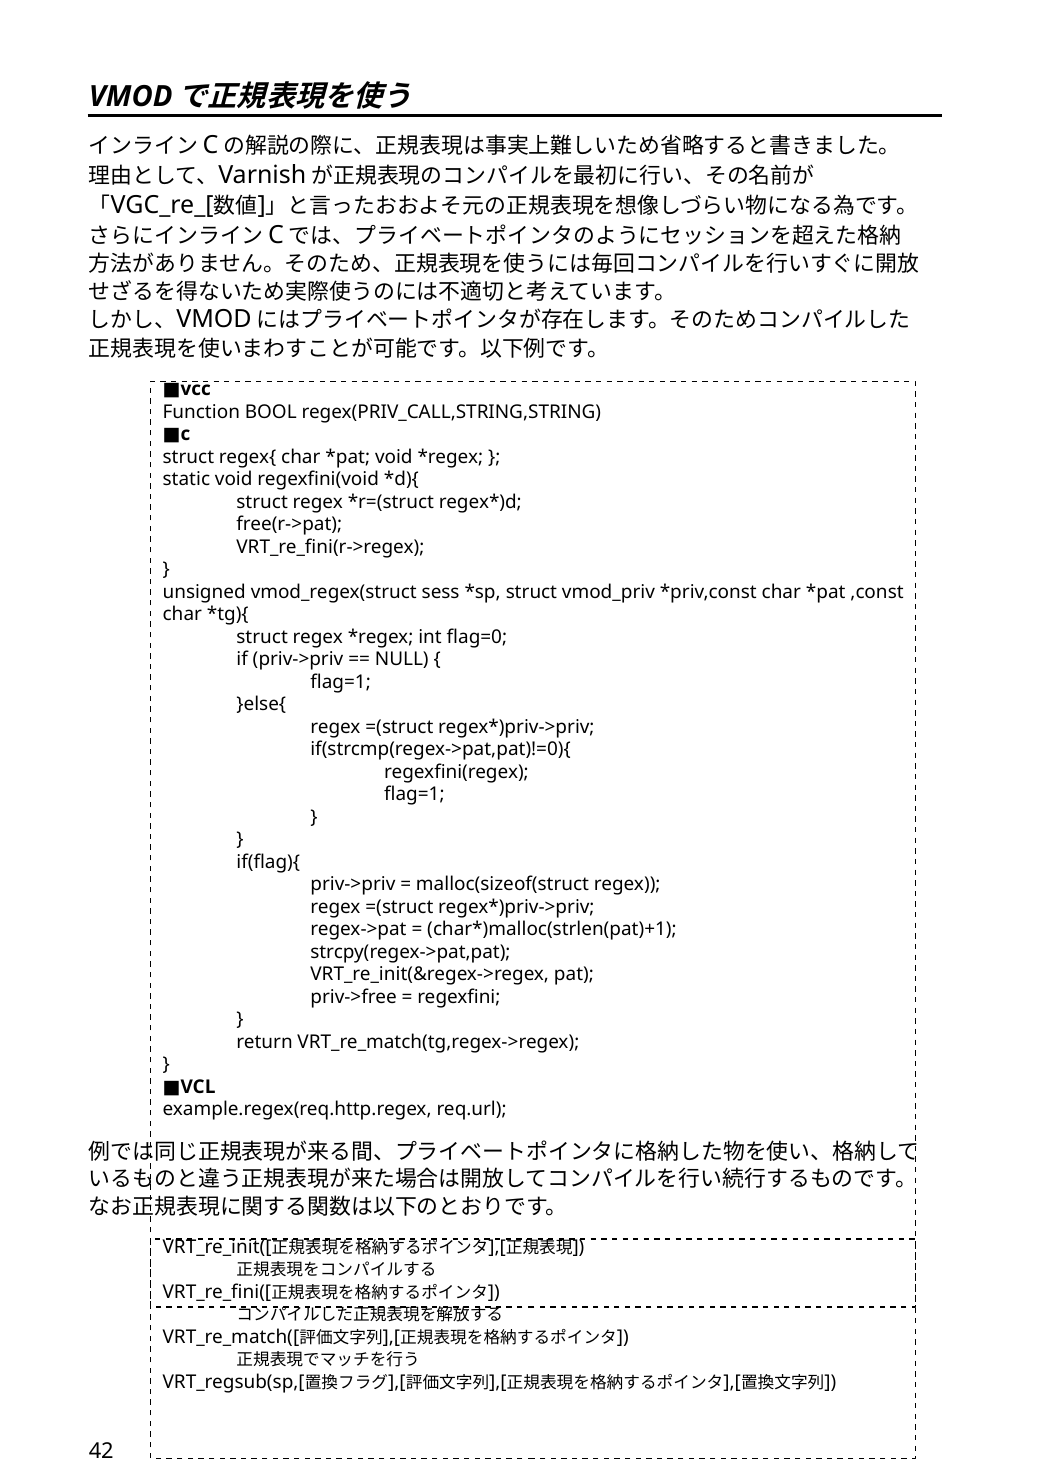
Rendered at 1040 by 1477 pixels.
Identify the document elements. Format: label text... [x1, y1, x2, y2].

text 例では同じ正規表現が来る間、プライベートポインタに格納した物を使い、格納しているものと違う正規表現が来た場合は開放してコンパイルを行い続行するものです。 なお正規表現に関する関数は以下のとおりです。 [88, 1134, 921, 1221]
text VRT_re_init([正規表現を格納するポインタ],[正規表現]) 正規表現をコンパイルする VRT_re_fini([正規表現を格納するポインタ]) コンパイルした正規表現を解放する VRT_re_match([評価文字列],[正規表現を格納するポインタ]) 正規表現でマッチを行う VRT_regsub(sp,[置換フラグ],[評価文字列],[正規表現を格納するポインタ],[置換文字列]) [162, 1233, 921, 1394]
text ■vcc Function BOOL regex(PRIV_CALL,STRING,STRING) ■c struct regex{ char *pat; void *regex; }; static void regexfini(void *d){ struct regex *r=(struct regex*)d; free(r->pat); VRT_re_fini(r->regex); } unsigned vmod_regex(struct sess *sp, struct vmod_priv *priv,const char *pat ,const char *tg){ struct regex *regex; int flag=0; if (priv->priv == NULL) { flag=1; }else{ regex =(struct regex*)priv->priv; if(strcmp(regex->pat,pat)!=0){ regexfini(regex); flag=1; } } if(flag){ priv->priv = malloc(sizeof(struct regex)); regex =(struct regex*)priv->priv; regex->pat = (char*)malloc(strlen(pat)+1); strcpy(regex->pat,pat); VRT_re_init(&regex->regex, pat); priv->free = regexfini; } return VRT_re_match(tg,regex->regex); } ■VCL example.regex(req.http.regex, req.url); [162, 375, 921, 1121]
text インラインCの解説の際に、正規表現は事実上難しいため省略すると書きました。 理由として、Varnishが正規表現のコンパイルを最初に行い、その名前が「VGC_re_[数値]」と言ったおおよそ元の正規表現を想像しづらい物になる為です。さらにインラインCでは、プライベートポインタのようにセッションを超えた格納方法がありません。そのため、正規表現を使うには毎回コンパイルを行いすぐに開放せざるを得ないため実際使うのには不適切と考えています。 しかし、VMODにはプライベートポインタが存在します。そのためコンパイルした正規表現を使いまわすことが可能です。以下例です。 [88, 127, 921, 363]
subtitle VMODで正規表現を使う [88, 72, 921, 114]
